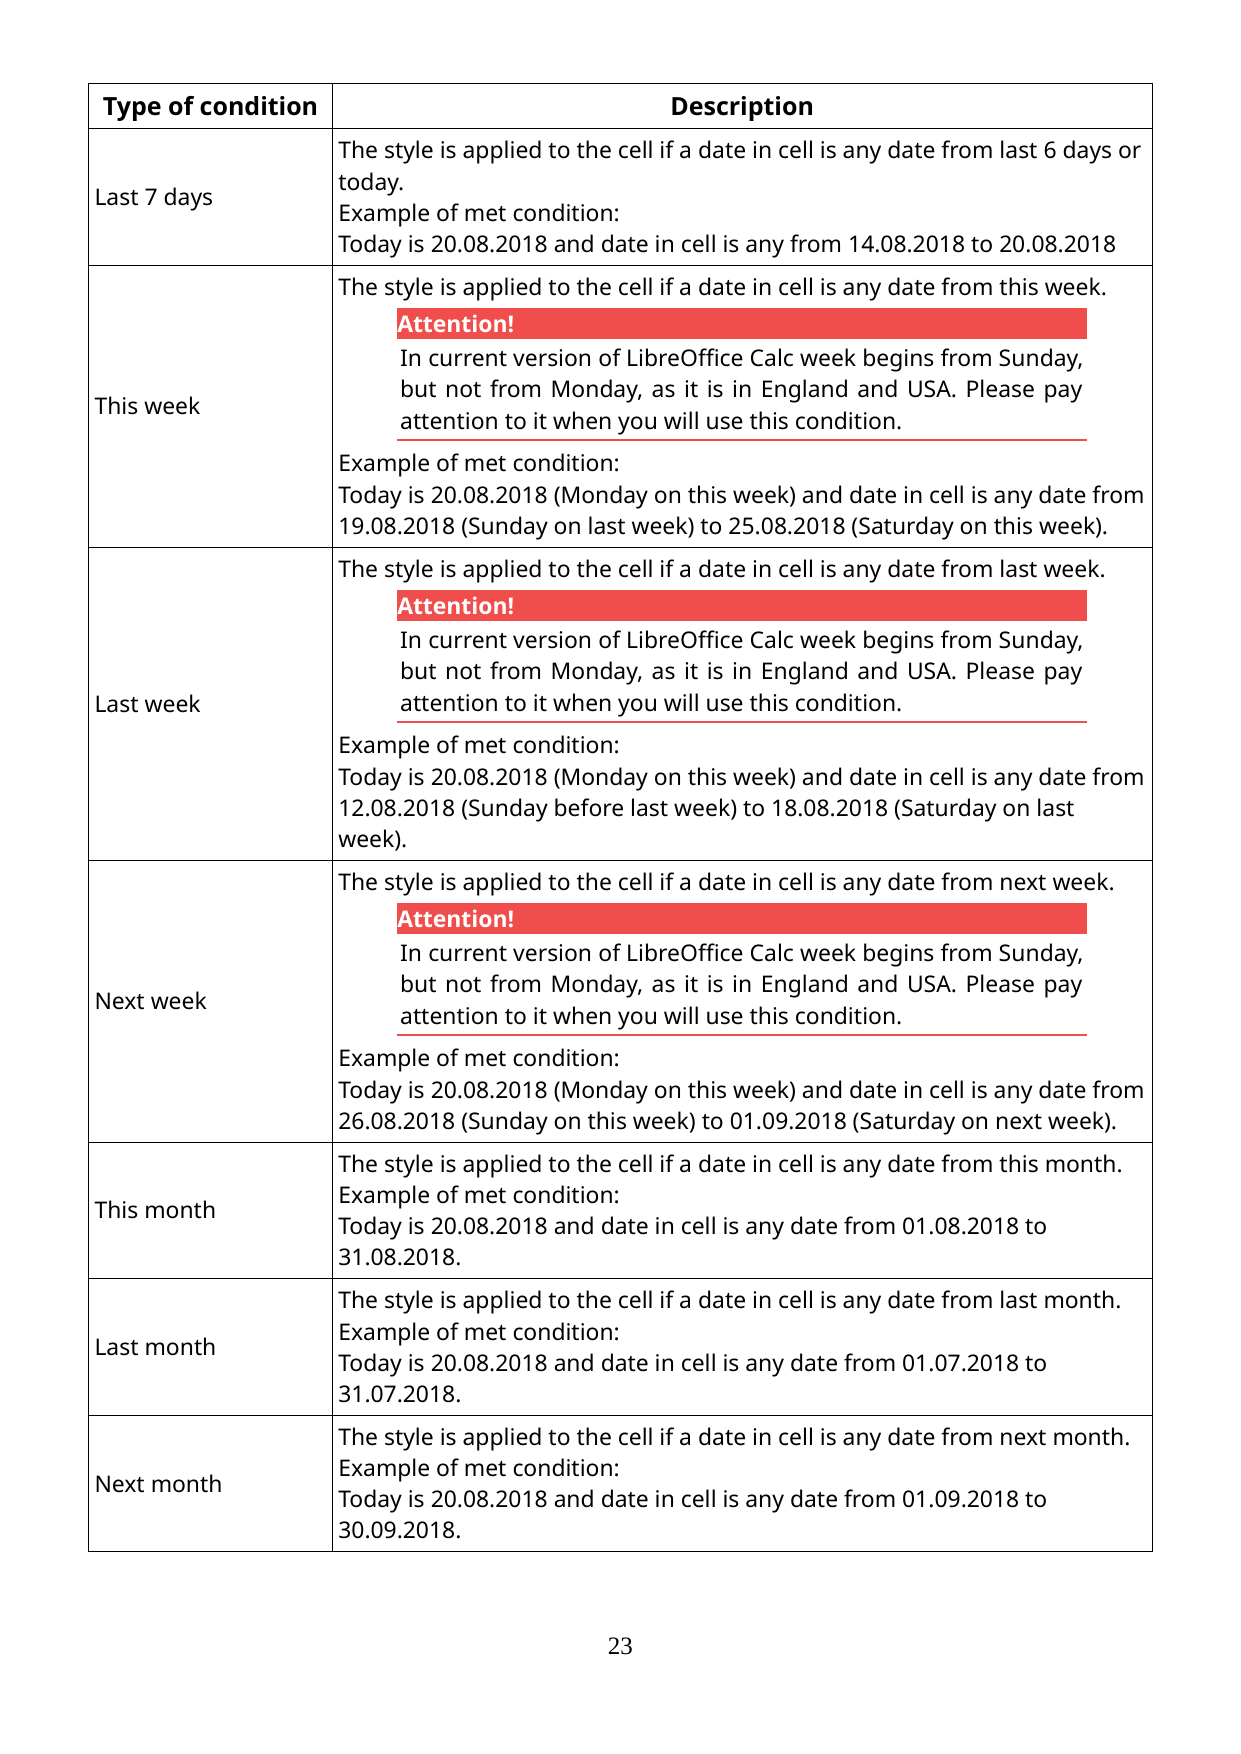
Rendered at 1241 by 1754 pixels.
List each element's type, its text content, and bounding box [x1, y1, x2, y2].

table_cell The style is applied to the cell if a date in cell is any date from last month. Example of met condition: Today is 20.08.2018 and date in cell is any date from 01.07.2018 to 31.07.2018. [333, 1279, 1152, 1415]
table_cell The style is applied to the cell if a date in cell is any date from last 6 days or today. Example of met condition: Today is 20.08.2018 and date in cell is any from 14.08.2018 to 20.08.2018 [333, 129, 1152, 265]
table_cell The style is applied to the cell if a date in cell is any date from last week. Attention! In current version of LibreOffice Calc week begins from Sunday, but not from Monday, as it is in England and USA. Please pay attention to it when you will use this condition. Example of met condition: Today is 20.08.2018 (Monday on this week) and date in cell is any date from 12.08.2018 (Sunday before last week) to 18.08.2018 (Saturday on last week). [333, 548, 1152, 860]
table_cell This month [89, 1143, 332, 1278]
table_cell Last 7 days [89, 129, 332, 265]
table_header Type of condition [89, 84, 332, 128]
table_cell The style is applied to the cell if a date in cell is any date from next week. Attention! In current version of LibreOffice Calc week begins from Sunday, but not from Monday, as it is in England and USA. Please pay attention to it when you will use this condition. Example of met condition: Today is 20.08.2018 (Monday on this week) and date in cell is any date from 26.08.2018 (Sunday on this week) to 01.09.2018 (Saturday on next week). [333, 861, 1152, 1142]
table_cell The style is applied to the cell if a date in cell is any date from this month. Example of met condition: Today is 20.08.2018 and date in cell is any date from 01.08.2018 to 31.08.2018. [333, 1143, 1152, 1278]
table_cell Next week [89, 861, 332, 1142]
table_header Description [333, 84, 1152, 128]
table_cell The style is applied to the cell if a date in cell is any date from next month. Example of met condition: Today is 20.08.2018 and date in cell is any date from 01.09.2018 to 30.09.2018. [333, 1416, 1152, 1551]
table_cell Last month [89, 1279, 332, 1415]
table_cell The style is applied to the cell if a date in cell is any date from this week. Attention! In current version of LibreOffice Calc week begins from Sunday, but not from Monday, as it is in England and USA. Please pay attention to it when you will use this condition. Example of met condition: Today is 20.08.2018 (Monday on this week) and date in cell is any date from 19.08.2018 (Sunday on last week) to 25.08.2018 (Saturday on this week). [333, 266, 1152, 547]
table_cell Next month [89, 1416, 332, 1551]
table_cell Last week [89, 548, 332, 860]
table_cell This week [89, 266, 332, 547]
